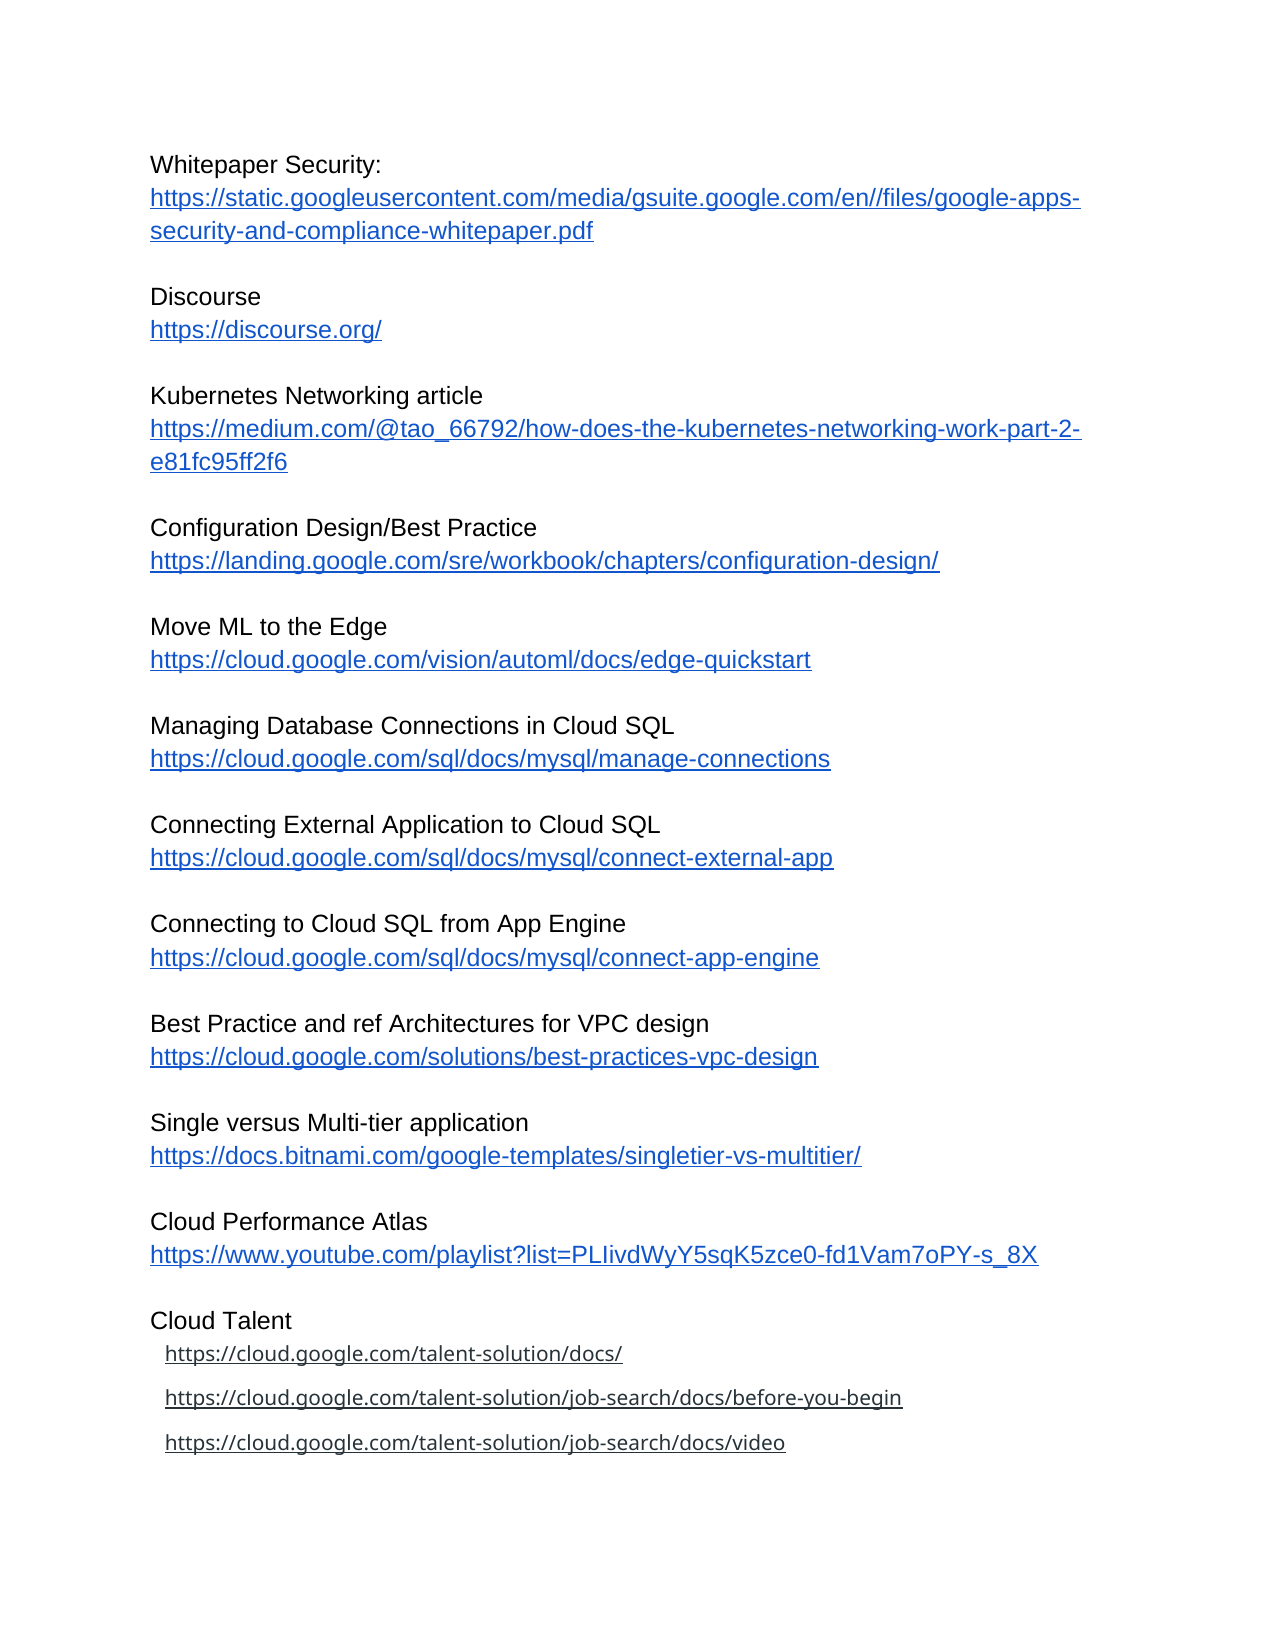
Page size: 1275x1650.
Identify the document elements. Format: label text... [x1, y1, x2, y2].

text Connecting to Cloud SQL from App Engine [150, 909, 1125, 938]
text https://medium.com/@tao_66792/how-does-the-kubernetes-networking-work-part-2-e81fc95ff2f6 [150, 414, 1125, 476]
text https://static.googleusercontent.com/media/gsuite.google.com/en//files/google-apps-security-and-compliance-whitepaper.pdf [150, 183, 1125, 245]
text https://cloud.google.com/sql/docs/mysql/connect-external-app [150, 843, 1125, 872]
text Kubernetes Networking article [150, 381, 1125, 410]
text https://docs.bitnami.com/google-templates/singletier-vs-multitier/ [150, 1141, 1125, 1169]
text Discourse [150, 282, 1125, 311]
text https://cloud.google.com/sql/docs/mysql/manage-connections [150, 744, 1125, 773]
text https://discourse.org/ [150, 315, 1125, 344]
text Single versus Multi-tier application [150, 1108, 1125, 1136]
text Move ML to the Edge [150, 612, 1125, 641]
text https://cloud.google.com/talent-solution/docs/ [164, 1339, 1110, 1367]
text Cloud Performance Atlas [150, 1207, 1125, 1235]
text https://cloud.google.com/solutions/best-practices-vpc-design [150, 1042, 1125, 1070]
text Connecting External Application to Cloud SQL [150, 810, 1125, 839]
text https://cloud.google.com/talent-solution/job-search/docs/video [164, 1428, 1110, 1456]
text https://cloud.google.com/sql/docs/mysql/connect-app-engine [150, 942, 1125, 971]
text Managing Database Connections in Cloud SQL [150, 711, 1125, 740]
text Whitepaper Security: [150, 150, 1125, 179]
text https://www.youtube.com/playlist?list=PLIivdWyY5sqK5zce0-fd1Vam7oPY-s_8X [150, 1240, 1125, 1268]
text Best Practice and ref Architectures for VPC design [150, 1008, 1125, 1037]
text https://landing.google.com/sre/workbook/chapters/configuration-design/ [150, 546, 1125, 575]
text https://cloud.google.com/talent-solution/job-search/docs/before-you-begin [164, 1383, 1110, 1412]
text https://cloud.google.com/vision/automl/docs/edge-quickstart [150, 645, 1125, 674]
text Cloud Talent [150, 1306, 1125, 1334]
text Configuration Design/Best Practice [150, 513, 1125, 542]
